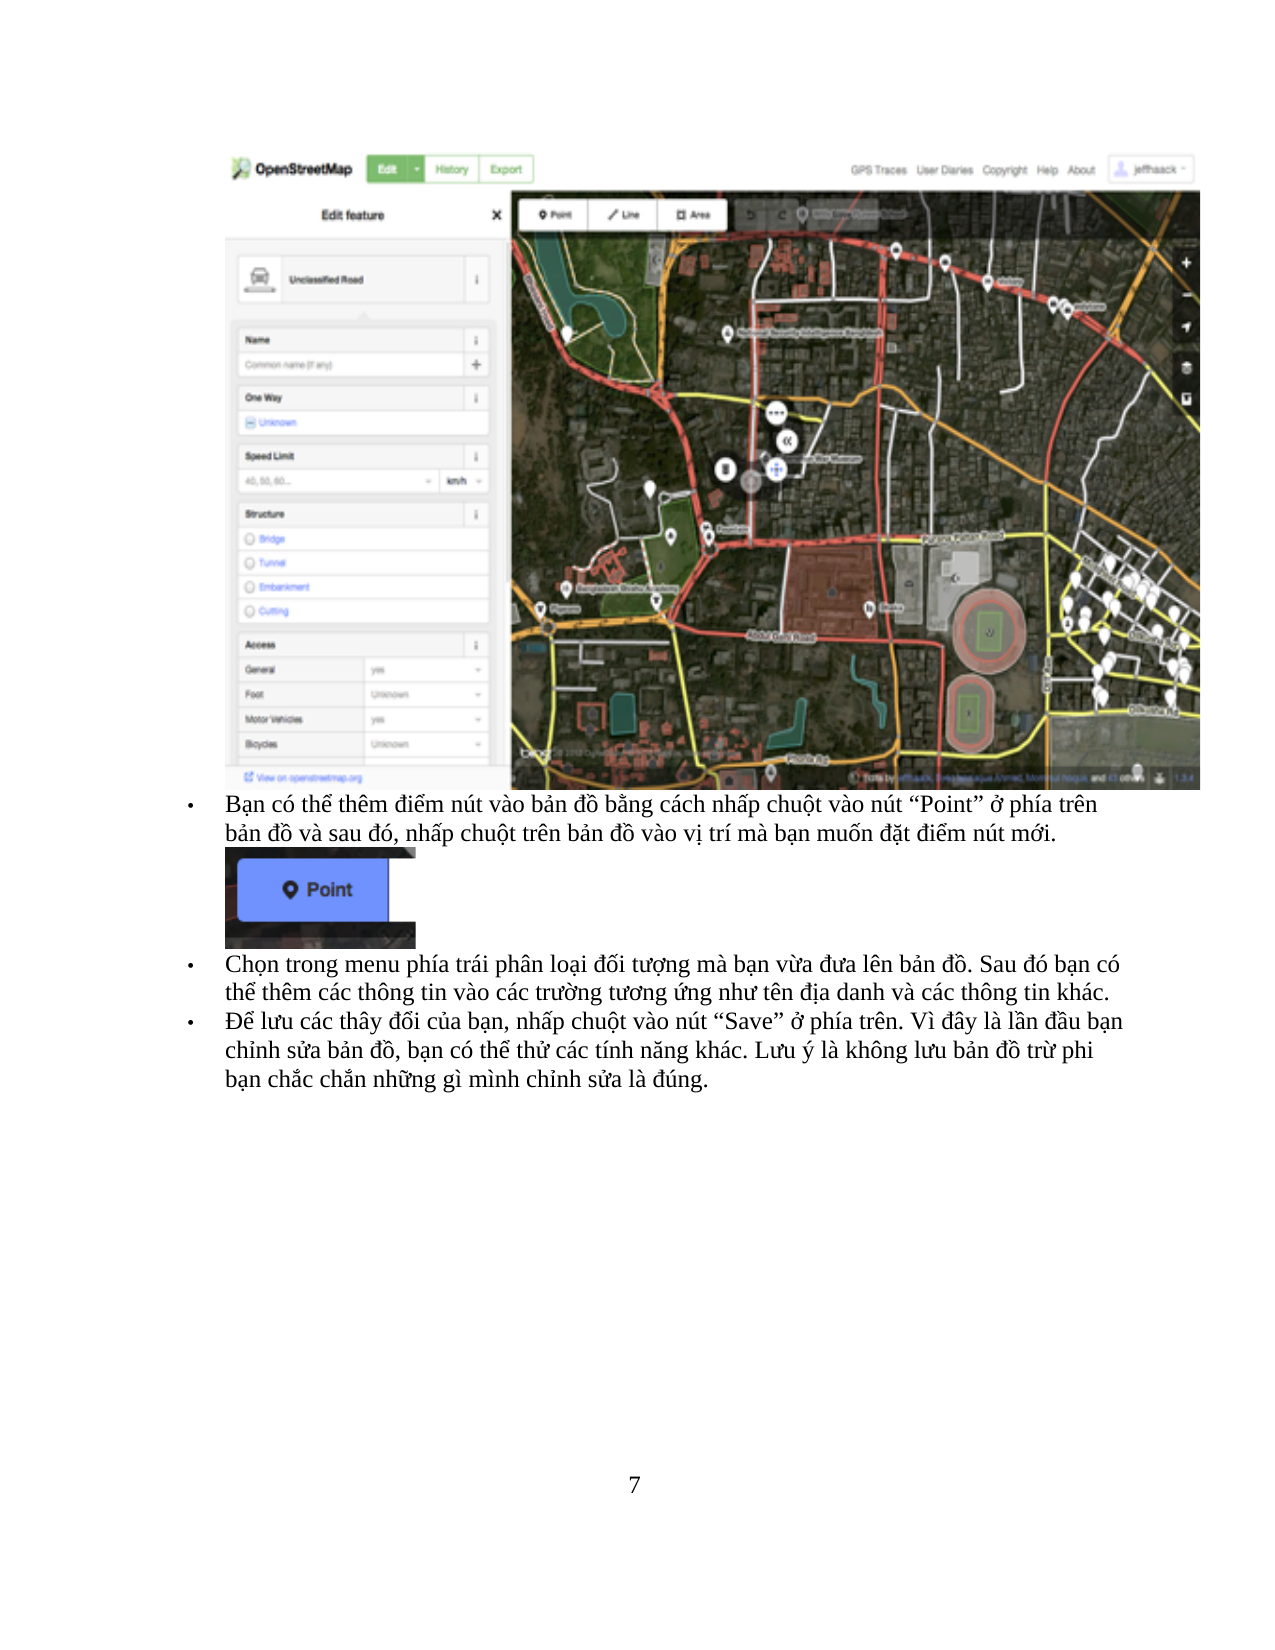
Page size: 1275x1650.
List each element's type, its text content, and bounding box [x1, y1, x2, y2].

list Chọn trong menu phía trái phân loại đối tượng mà bạn vừa đưa lên bản đồ. Sau đó bạn có thể thêm các thông tin vào các trường tương ứng như tên địa danh và các thông tin khác. [187, 949, 1125, 1006]
list Bạn có thể thêm điểm nút vào bản đồ bằng cách nhấp chuột vào nút “Point” ở phía trên bản đồ và sau đó, nhấp chuột trên bản đồ vào vị trí mà bạn muốn đặt điểm nút mới. [187, 789, 1125, 847]
picture [225, 150, 1200, 790]
list Để lưu các thây đổi của bạn, nhấp chuột vào nút “Save” ở phía trên. Vì đây là lần đầu bạn chỉnh sửa bản đồ, bạn có thể thử các tính năng khác. Lưu ý là không lưu bản đồ trừ phi bạn chắc chắn những gì mình chỉnh sửa là đúng. [187, 1006, 1125, 1092]
picture [225, 847, 416, 949]
